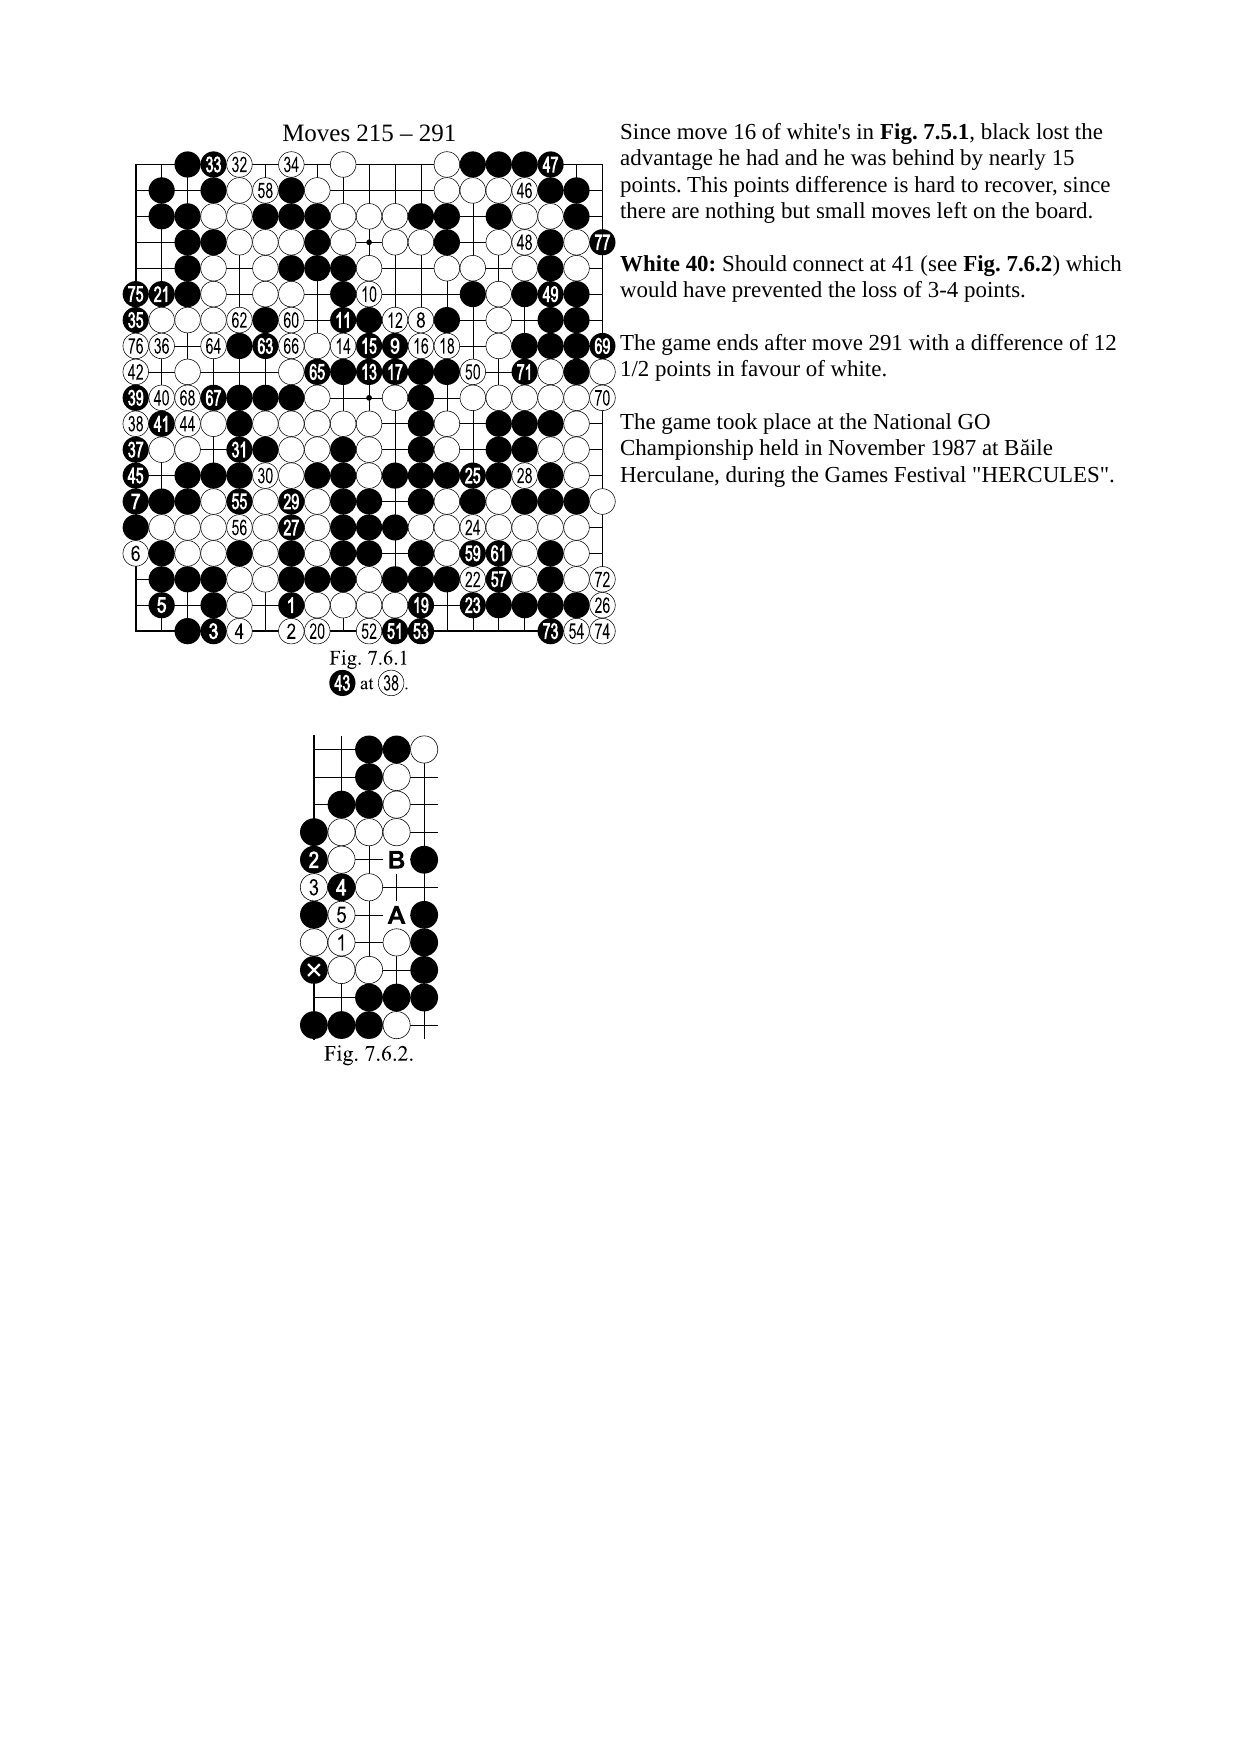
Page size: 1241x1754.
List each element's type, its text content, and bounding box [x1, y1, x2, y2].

table_header Moves 215 – 291 [118, 118, 620, 731]
table_cell [118, 731, 620, 1098]
table_header Since move 16 of white's in Fig. 7.5.1, black lost the advantage he had and he was behind by nearly 15 points. This points difference is hard to recover, since there are nothing but small moves left on the board. White 40: Should connect at 41 (see Fig. 7.6.2) which would have prevented the loss of 3-4 points. The game ends after move 291 with a difference of 12 1/2 points in favour of white. The game took place at the National GO Championship held in November 1987 at Băile Herculane, during the Games Festival "HERCULES". [620, 118, 1122, 1098]
